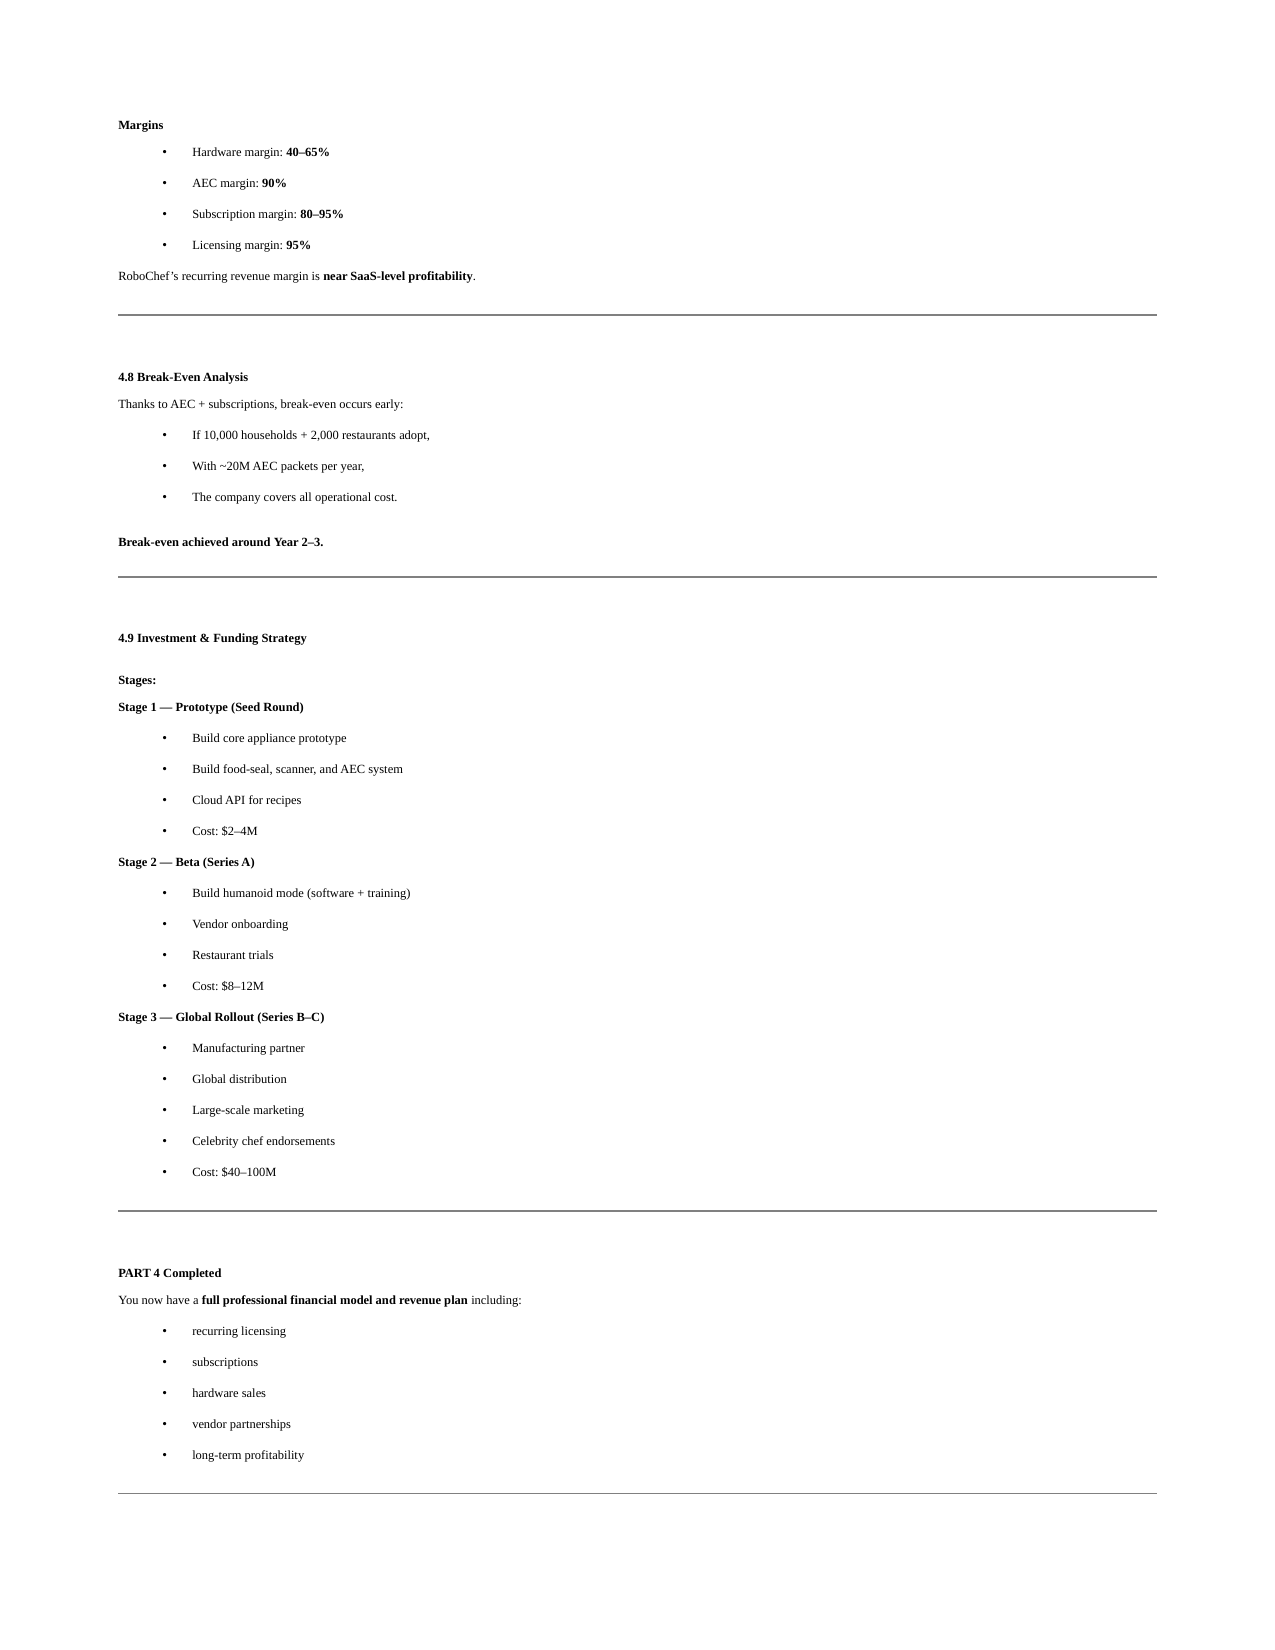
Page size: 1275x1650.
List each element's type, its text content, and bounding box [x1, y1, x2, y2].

text You now have a full professional financial model and revenue plan including: [118, 1292, 1157, 1307]
list Cost: $8–12M [162, 979, 1157, 993]
list Hardware margin: 40–65% [162, 145, 1157, 159]
subtitle Break-even achieved around Year 2–3. [118, 535, 1157, 549]
list Licensing margin: 95% [162, 238, 1157, 252]
list Build food-seal, scanner, and AEC system [162, 762, 1157, 776]
list If 10,000 households + 2,000 restaurants adopt, [162, 427, 1157, 442]
list Celebrity chef endorsements [162, 1134, 1157, 1148]
text Stage 2 — Beta (Series A) [118, 855, 1157, 869]
list Restaurant trials [162, 948, 1157, 962]
subtitle PART 4 Completed [118, 1266, 1157, 1280]
list Manufacturing partner [162, 1041, 1157, 1055]
list Cloud API for recipes [162, 793, 1157, 807]
list The company covers all operational cost. [162, 489, 1157, 504]
subtitle 4.8 Break-Even Analysis [118, 369, 1157, 384]
list Global distribution [162, 1072, 1157, 1086]
list Cost: $40–100M [162, 1165, 1157, 1179]
list AEC margin: 90% [162, 176, 1157, 190]
list vendor partnerships [162, 1417, 1157, 1431]
list recurring licensing [162, 1323, 1157, 1338]
list Cost: $2–4M [162, 824, 1157, 838]
subtitle Stages: [118, 673, 1157, 687]
list Vendor onboarding [162, 917, 1157, 931]
text Stage 3 — Global Rollout (Series B–C) [118, 1010, 1157, 1024]
text RoboChef’s recurring revenue margin is near SaaS-level profitability. [118, 269, 1157, 283]
list hardware sales [162, 1386, 1157, 1400]
list Subscription margin: 80–95% [162, 207, 1157, 221]
list With ~20M AEC packets per year, [162, 458, 1157, 473]
subtitle 4.9 Investment & Funding Strategy [118, 631, 1157, 646]
list Build core appliance prototype [162, 731, 1157, 745]
list subscriptions [162, 1354, 1157, 1369]
text Thanks to AEC + subscriptions, break-even occurs early: [118, 396, 1157, 411]
list Build humanoid mode (software + training) [162, 886, 1157, 900]
subtitle Margins [118, 118, 1157, 132]
list long-term profitability [162, 1448, 1157, 1462]
list Large-scale marketing [162, 1103, 1157, 1117]
text Stage 1 — Prototype (Seed Round) [118, 699, 1157, 714]
